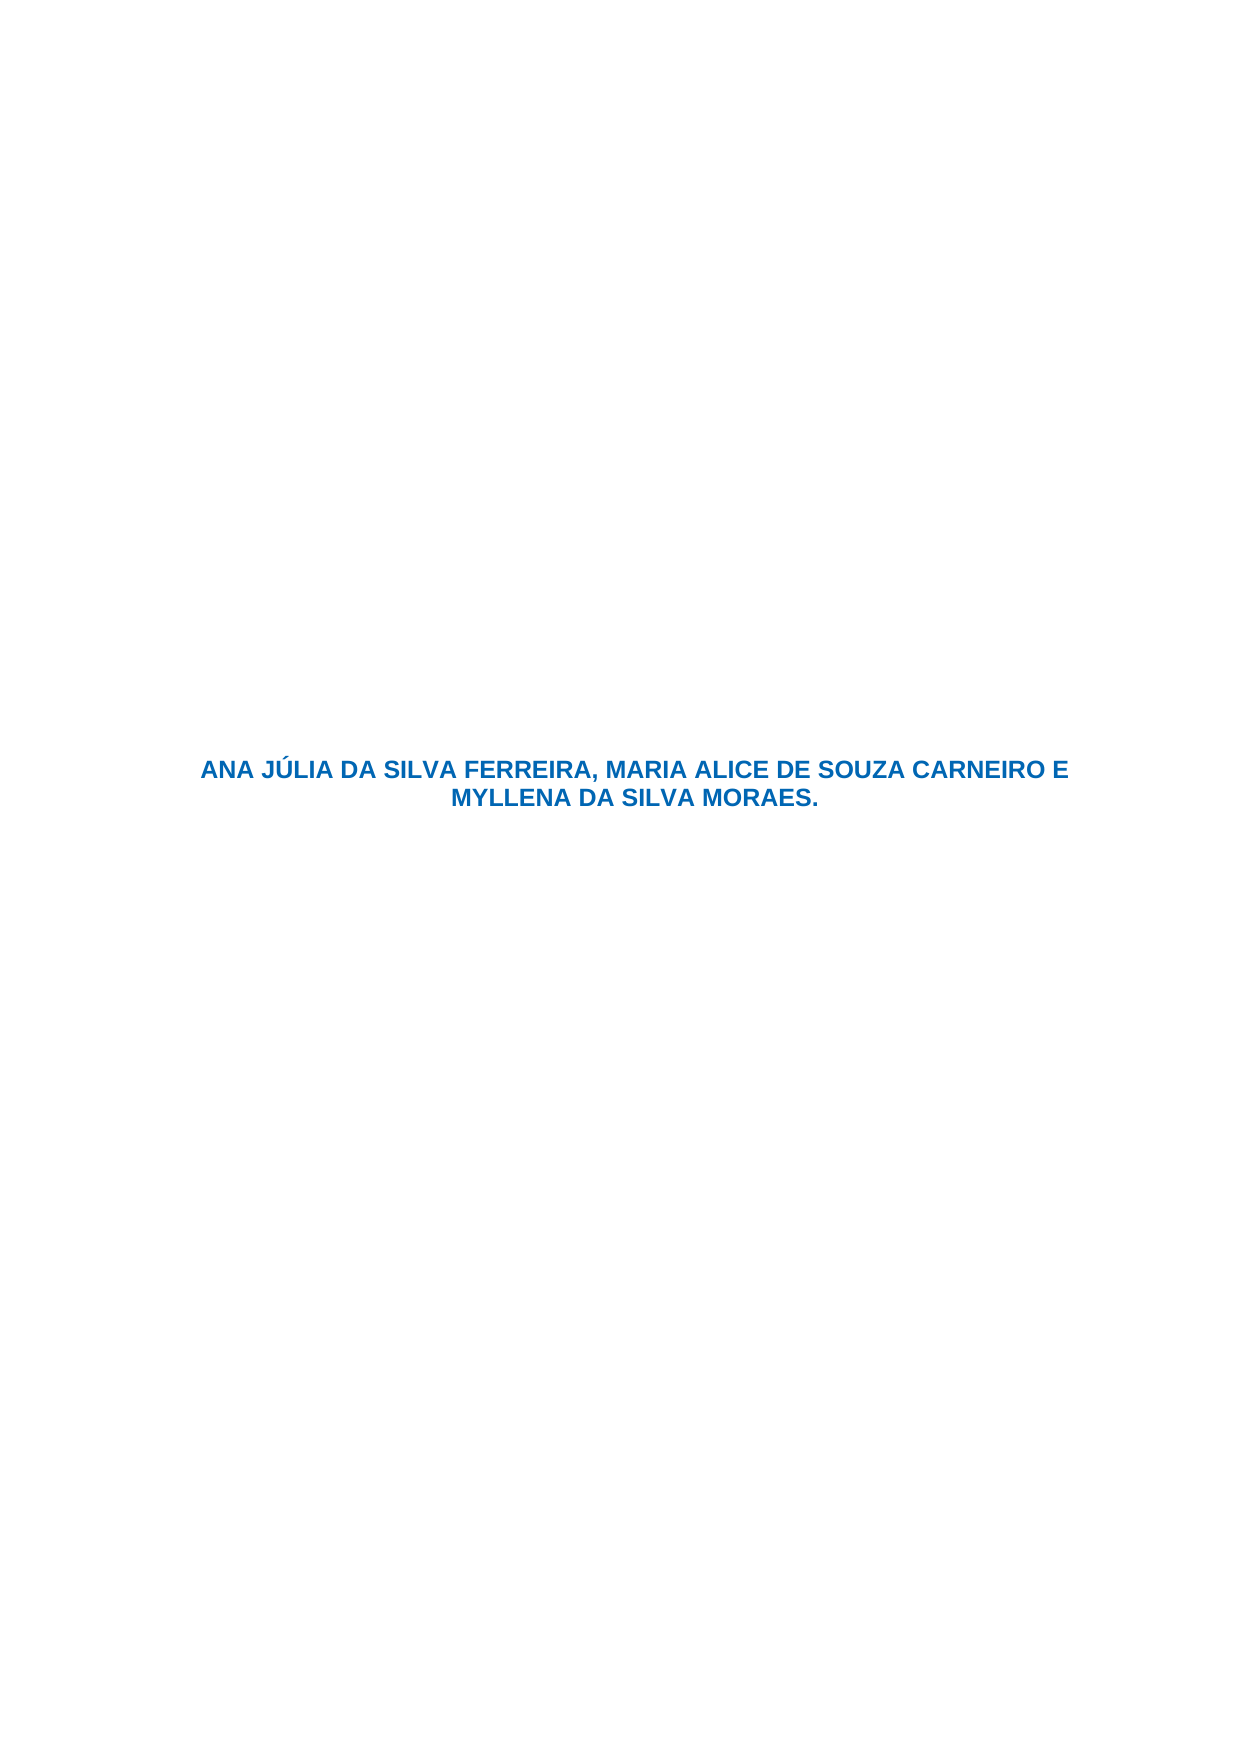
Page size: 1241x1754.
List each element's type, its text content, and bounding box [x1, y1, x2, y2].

text ANA JÚLIA DA SILVA FERREIRA, MARIA ALICE DE SOUZA CARNEIRO E MYLLENA DA SILVA MORAES. [177, 754, 1093, 812]
